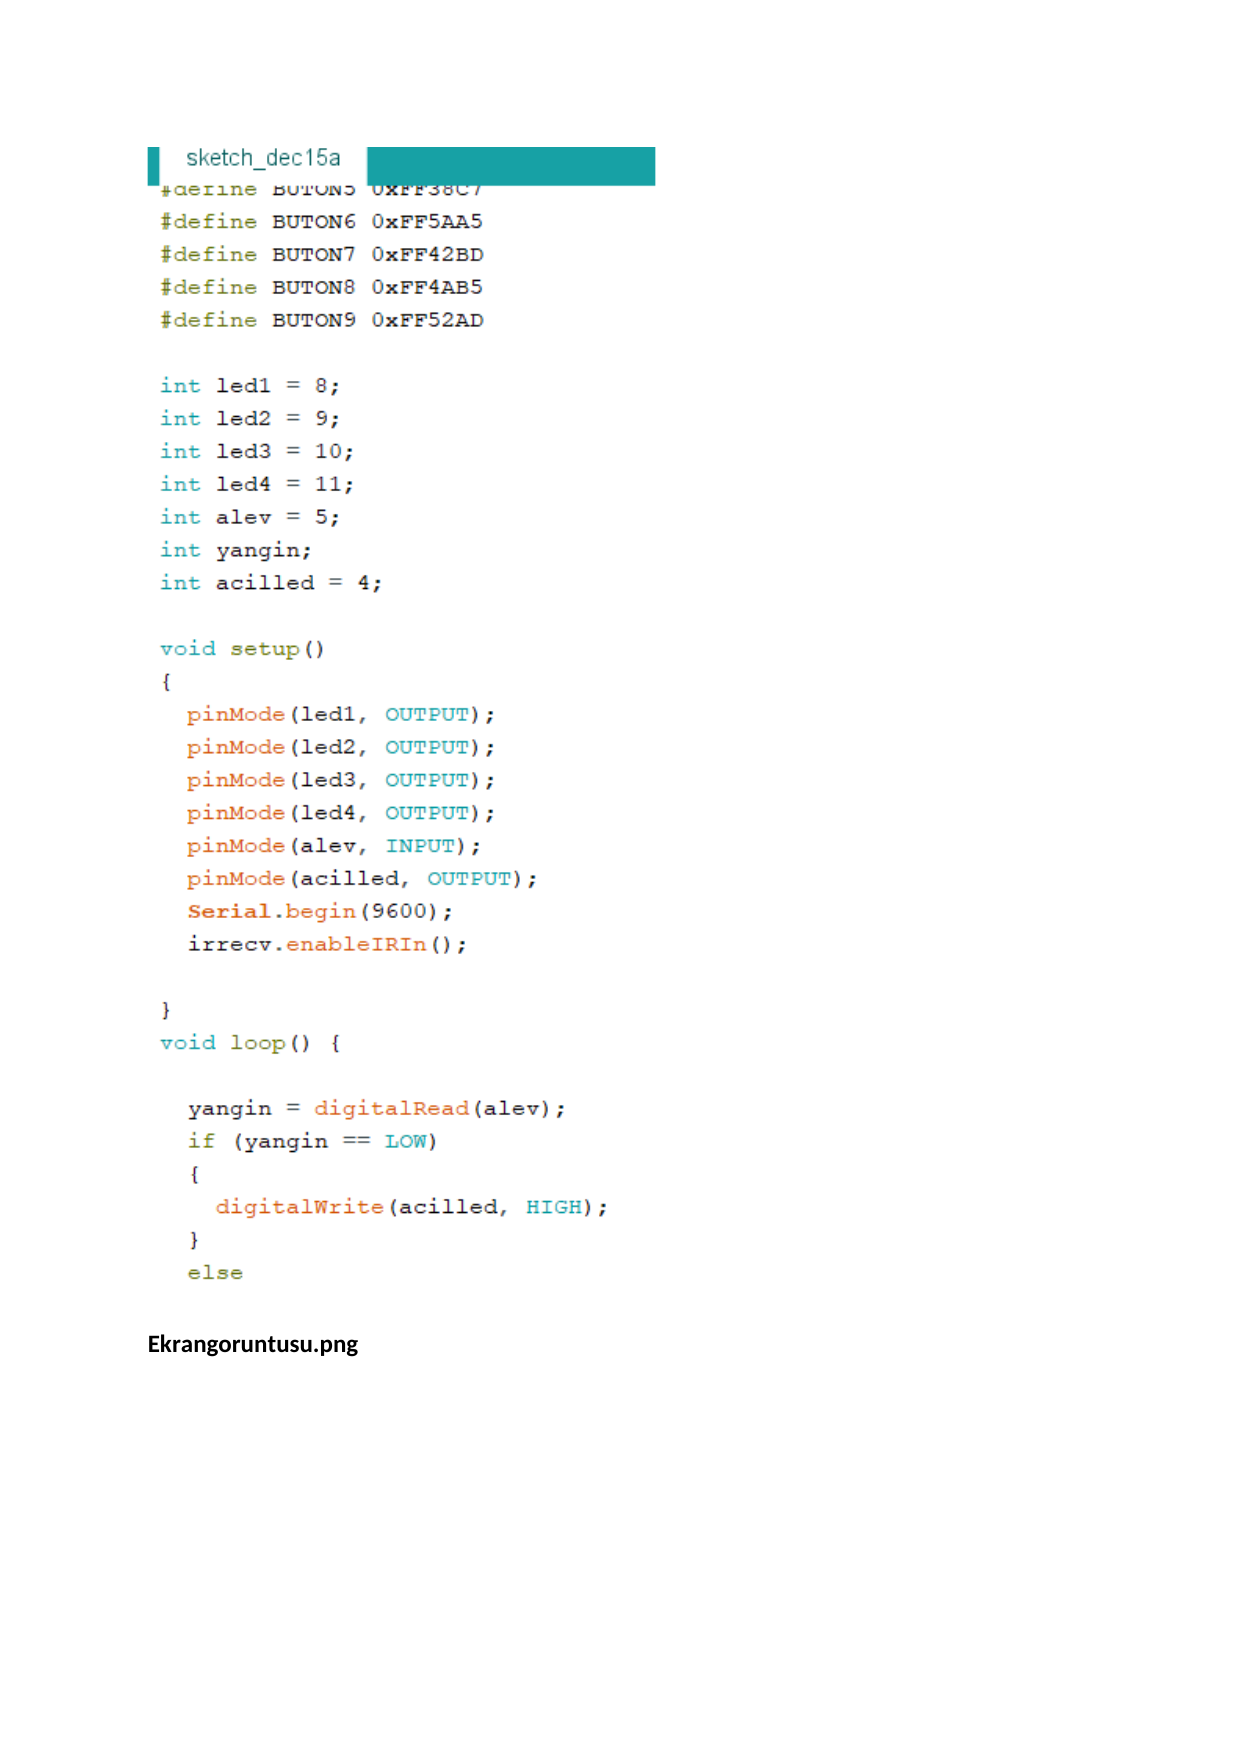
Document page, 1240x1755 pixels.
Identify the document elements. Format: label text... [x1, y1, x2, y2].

text Ekrangoruntusu.png [148, 1328, 1092, 1359]
